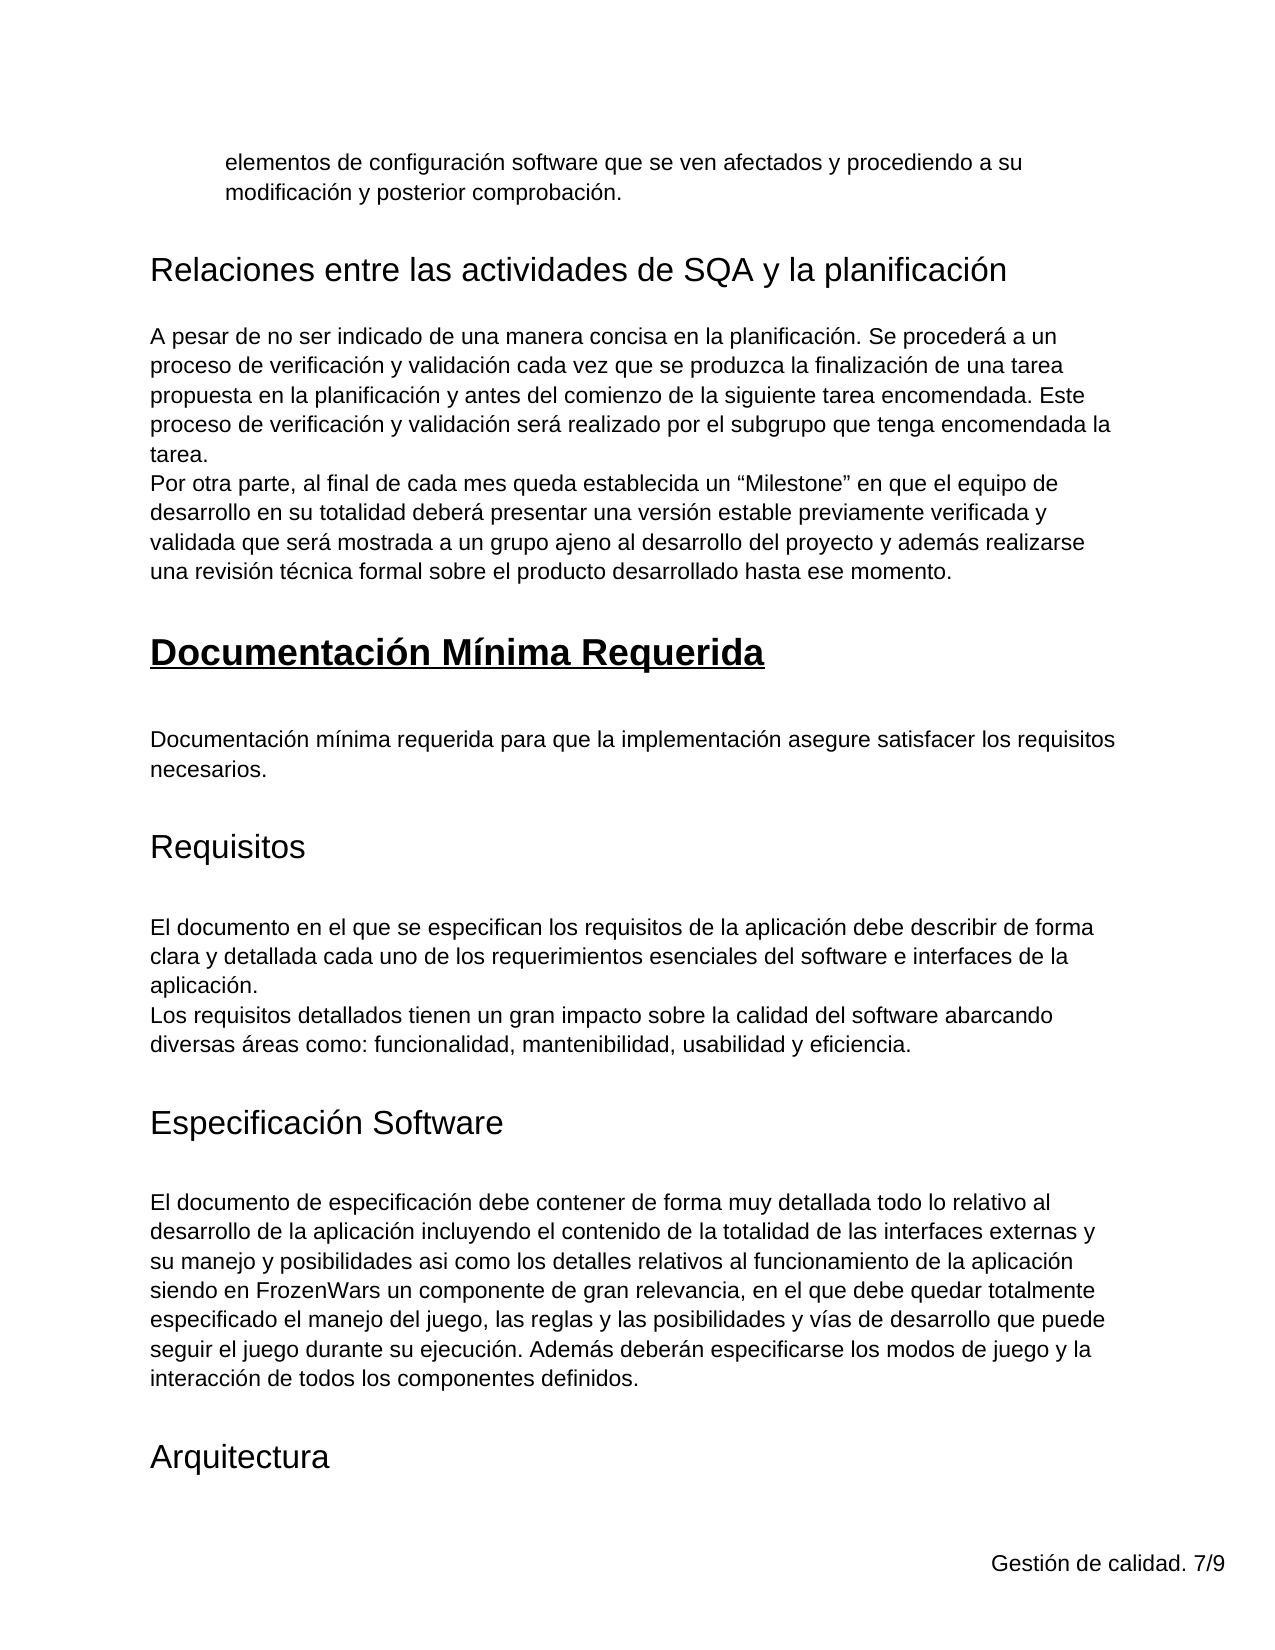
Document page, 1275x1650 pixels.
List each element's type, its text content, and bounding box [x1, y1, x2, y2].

text El documento de especificación debe contener de forma muy detallada todo lo relativo al desarrollo de la aplicación incluyendo el contenido de la totalidad de las interfaces externas y su manejo y posibilidades asi como los detalles relativos al funcionamiento de la aplicación siendo en FrozenWars un componente de gran relevancia, en el que debe quedar totalmente especificado el manejo del juego, las reglas y las posibilidades y vías de desarrollo que puede seguir el juego durante su ejecución. Además deberán especificarse los modos de juego y la interacción de todos los componentes definidos. [150, 1190, 1125, 1392]
text Por otra parte, al final de cada mes queda establecida un “Milestone” en que el equipo de desarrollo en su totalidad deberá presentar una versión estable previamente verificada y validada que será mostrada a un grupo ajeno al desarrollo del proyecto y además realizarse una revisión técnica formal sobre el producto desarrollado hasta ese momento. [150, 471, 1125, 584]
text El documento en el que se especifican los requisitos de la aplicación debe describir de forma clara y detallada cada uno de los requerimientos esenciales del software e interfaces de la aplicación. [150, 914, 1125, 999]
text elementos de configuración software que se ven afectados y procediendo a su modificación y posterior comprobación. [225, 150, 1125, 205]
text A pesar de no ser indicado de una manera concisa en la planificación. Se procederá a un proceso de verificación y validación cada vez que se produzca la finalización de una tarea propuesta en la planificación y antes del comienzo de la siguiente tarea encomendada. Este proceso de verificación y validación será realizado por el subgrupo que tenga encomendada la tarea. [150, 324, 1125, 467]
text Documentación Mínima Requerida [150, 631, 1125, 673]
text Documentación mínima requerida para que la implementación asegure satisfacer los requisitos necesarios. [150, 727, 1125, 782]
text Especificación Software [150, 1104, 1125, 1141]
text Arquitectura [150, 1438, 1125, 1475]
text Relaciones entre las actividades de SQA y la planificación [150, 252, 1125, 289]
text Los requisitos detallados tienen un gran impacto sobre la calidad del software abarcando diversas áreas como: funcionalidad, mantenibilidad, usabilidad y eficiencia. [150, 1002, 1125, 1057]
text Requisitos [150, 829, 1125, 866]
